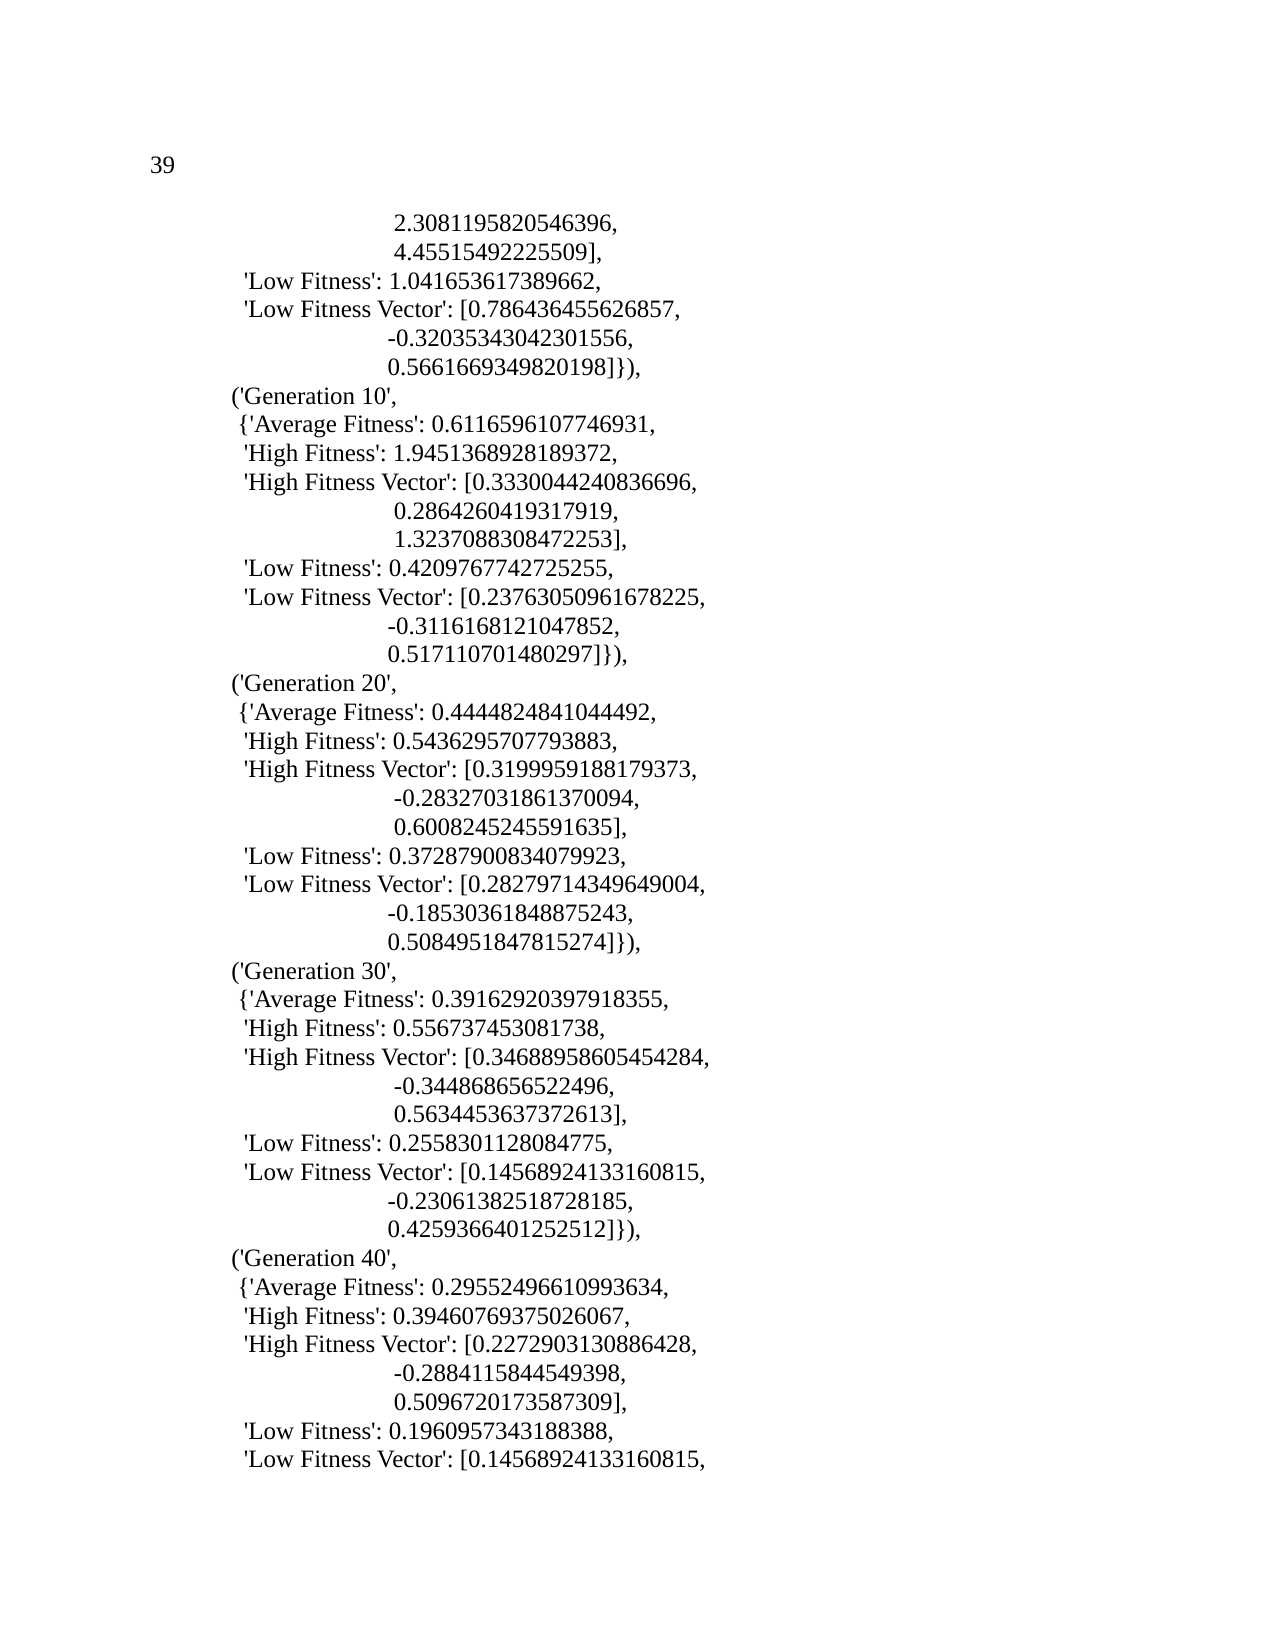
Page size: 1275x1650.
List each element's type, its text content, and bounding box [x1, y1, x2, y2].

text 'Low Fitness': 0.1960957343188388, [150, 1416, 1125, 1444]
text 'Low Fitness': 0.2558301128084775, [150, 1128, 1125, 1157]
text -0.18530361848875243, [150, 898, 1125, 927]
text 'High Fitness': 0.556737453081738, [150, 1013, 1125, 1042]
text 'Low Fitness': 0.4209767742725255, [150, 553, 1125, 582]
text 0.517110701480297]}), [150, 639, 1125, 668]
text 4.45515492225509], [150, 237, 1125, 266]
text 'Low Fitness Vector': [0.14568924133160815, [150, 1444, 1125, 1473]
text ('Generation 40', [150, 1243, 1125, 1272]
text {'Average Fitness': 0.39162920397918355, [150, 984, 1125, 1013]
text 'High Fitness Vector': [0.3330044240836696, [150, 467, 1125, 496]
text {'Average Fitness': 0.6116596107746931, [150, 409, 1125, 438]
text 0.5634453637372613], [150, 1099, 1125, 1128]
text 'High Fitness Vector': [0.3199959188179373, [150, 754, 1125, 783]
text -0.3116168121047852, [150, 611, 1125, 639]
text 'High Fitness': 1.9451368928189372, [150, 438, 1125, 467]
text -0.2884115844549398, [150, 1358, 1125, 1387]
text {'Average Fitness': 0.29552496610993634, [150, 1272, 1125, 1301]
text 0.6008245245591635], [150, 812, 1125, 841]
text 0.4259366401252512]}), [150, 1214, 1125, 1243]
text 'High Fitness': 0.39460769375026067, [150, 1301, 1125, 1329]
text 'Low Fitness': 1.041653617389662, [150, 266, 1125, 294]
text 2.3081195820546396, [150, 208, 1125, 237]
text -0.28327031861370094, [150, 783, 1125, 812]
text -0.23061382518728185, [150, 1186, 1125, 1214]
text 'Low Fitness Vector': [0.23763050961678225, [150, 582, 1125, 611]
text 0.5084951847815274]}), [150, 927, 1125, 956]
text 'Low Fitness Vector': [0.786436455626857, [150, 294, 1125, 323]
text 'High Fitness Vector': [0.34688958605454284, [150, 1042, 1125, 1071]
text {'Average Fitness': 0.4444824841044492, [150, 697, 1125, 726]
text 0.5096720173587309], [150, 1387, 1125, 1416]
text 0.5661669349820198]}), [150, 352, 1125, 381]
text ('Generation 10', [150, 381, 1125, 409]
text -0.32035343042301556, [150, 323, 1125, 352]
text 1.3237088308472253], [150, 524, 1125, 553]
text -0.344868656522496, [150, 1071, 1125, 1099]
text 'Low Fitness': 0.37287900834079923, [150, 841, 1125, 869]
text ('Generation 30', [150, 956, 1125, 984]
text 'Low Fitness Vector': [0.14568924133160815, [150, 1157, 1125, 1186]
text 'Low Fitness Vector': [0.28279714349649004, [150, 869, 1125, 898]
text 0.2864260419317919, [150, 496, 1125, 524]
text 'High Fitness Vector': [0.2272903130886428, [150, 1329, 1125, 1358]
text 'High Fitness': 0.5436295707793883, [150, 726, 1125, 754]
text ('Generation 20', [150, 668, 1125, 697]
